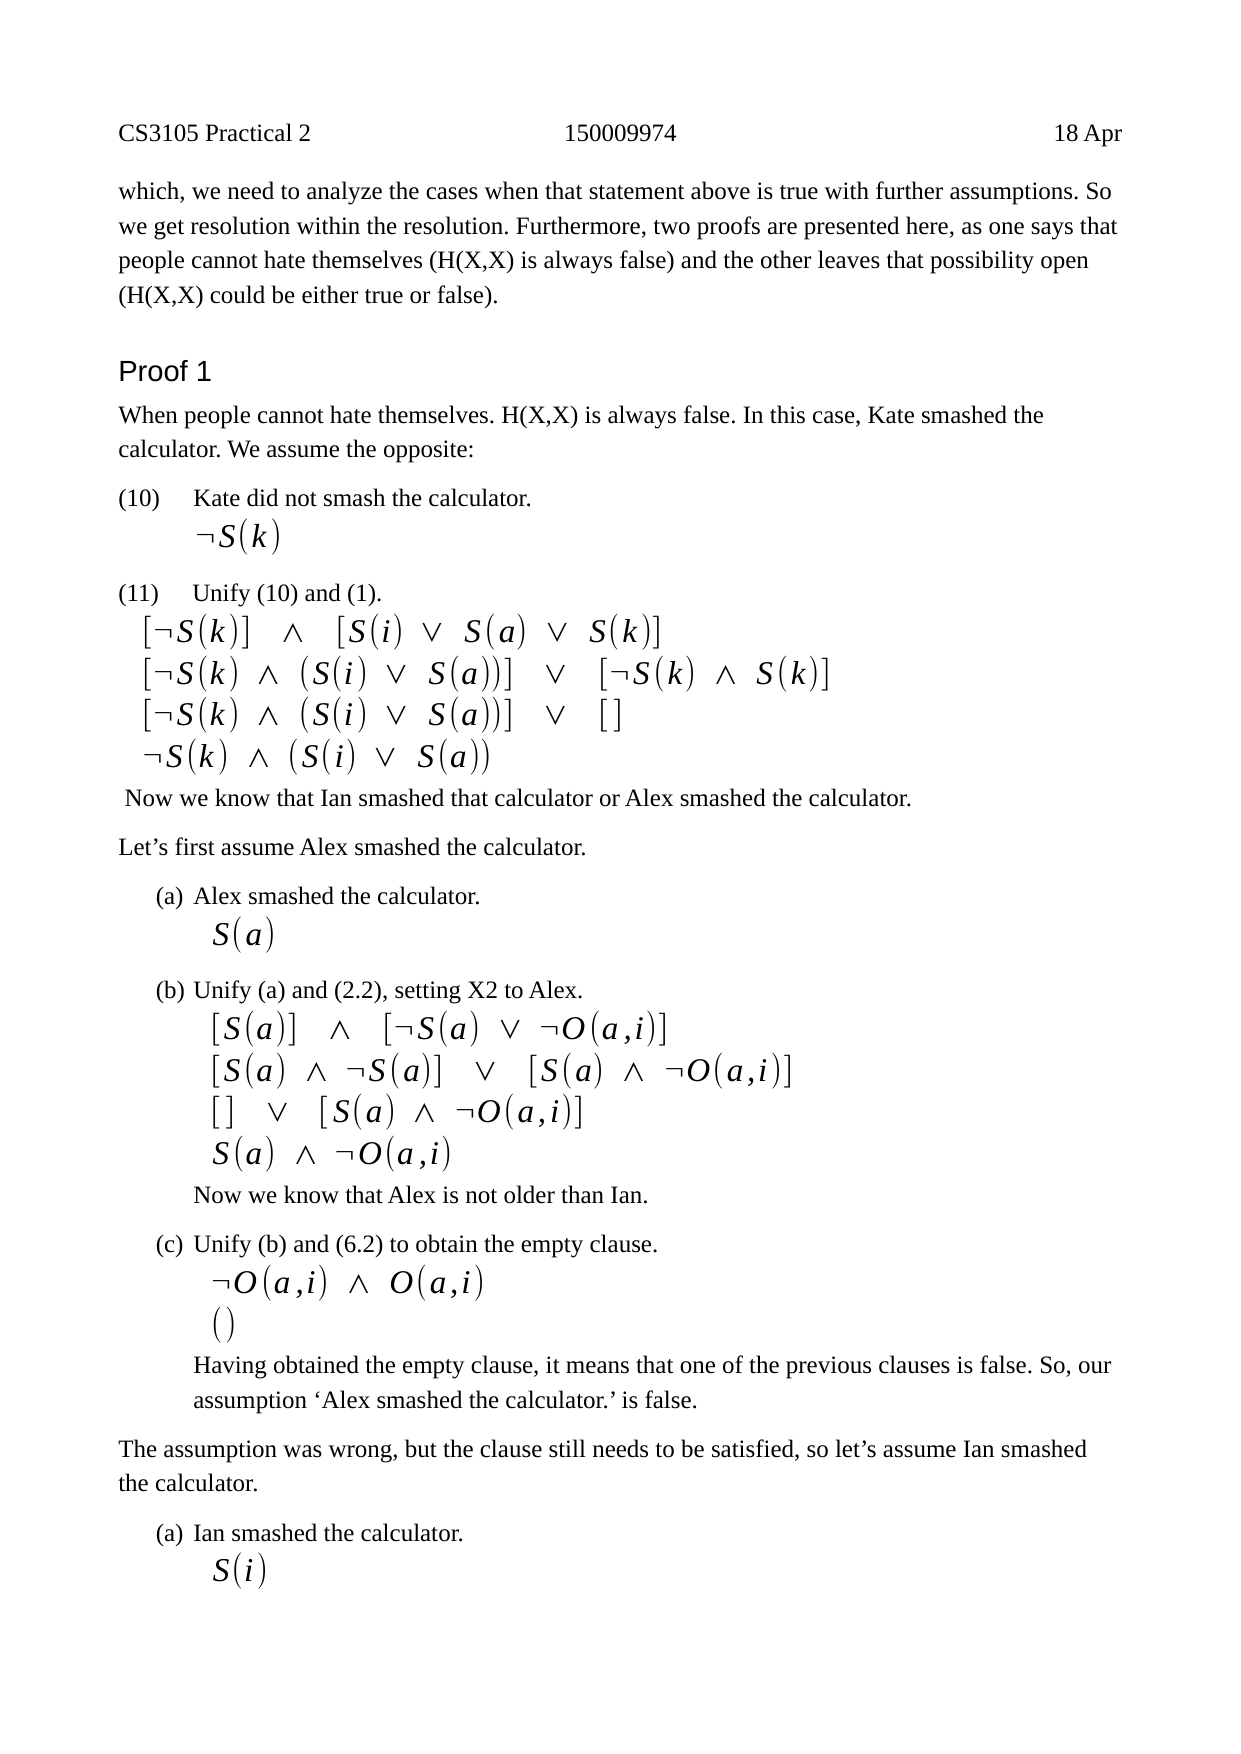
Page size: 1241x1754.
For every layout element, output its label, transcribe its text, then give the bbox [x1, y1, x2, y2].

list Ian smashed the calculator. [156, 1518, 1122, 1592]
text When people cannot hate themselves. H(X,X) is always false. In this case, Kate smashed the calculator. We assume the opposite: [118, 400, 1122, 463]
text Let’s first assume Alex smashed the calculator. [118, 832, 1122, 860]
list Unify (b) and (6.2) to obtain the empty clause. Having obtained the empty clause, it means that one of the previous clauses is false. So, our assumption ‘Alex smashed the calculator.’ is false. [156, 1229, 1122, 1414]
text The assumption was wrong, but the clause still needs to be satisfied, so let’s assume Ian smashed the calculator. [118, 1434, 1122, 1497]
text (11) Unify (10) and (1). Now we know that Ian smashed that calculator or Alex smashed the calculator. [118, 578, 1122, 811]
text which, we need to analyze the cases when that statement above is true with further assumptions. So we get resolution within the resolution. Furthermore, two proofs are presented here, as one says that people cannot hate themselves (H(X,X) is always false) and the other leaves that possibility open (H(X,X) could be either true or false). [118, 176, 1122, 308]
subtitle Proof 1 [118, 354, 1122, 387]
list Alex smashed the calculator. [156, 881, 1122, 955]
list Kate did not smash the calculator. [118, 483, 1122, 558]
list Unify (a) and (2.2), setting X2 to Alex. Now we know that Alex is not older than Ian. [156, 975, 1122, 1209]
